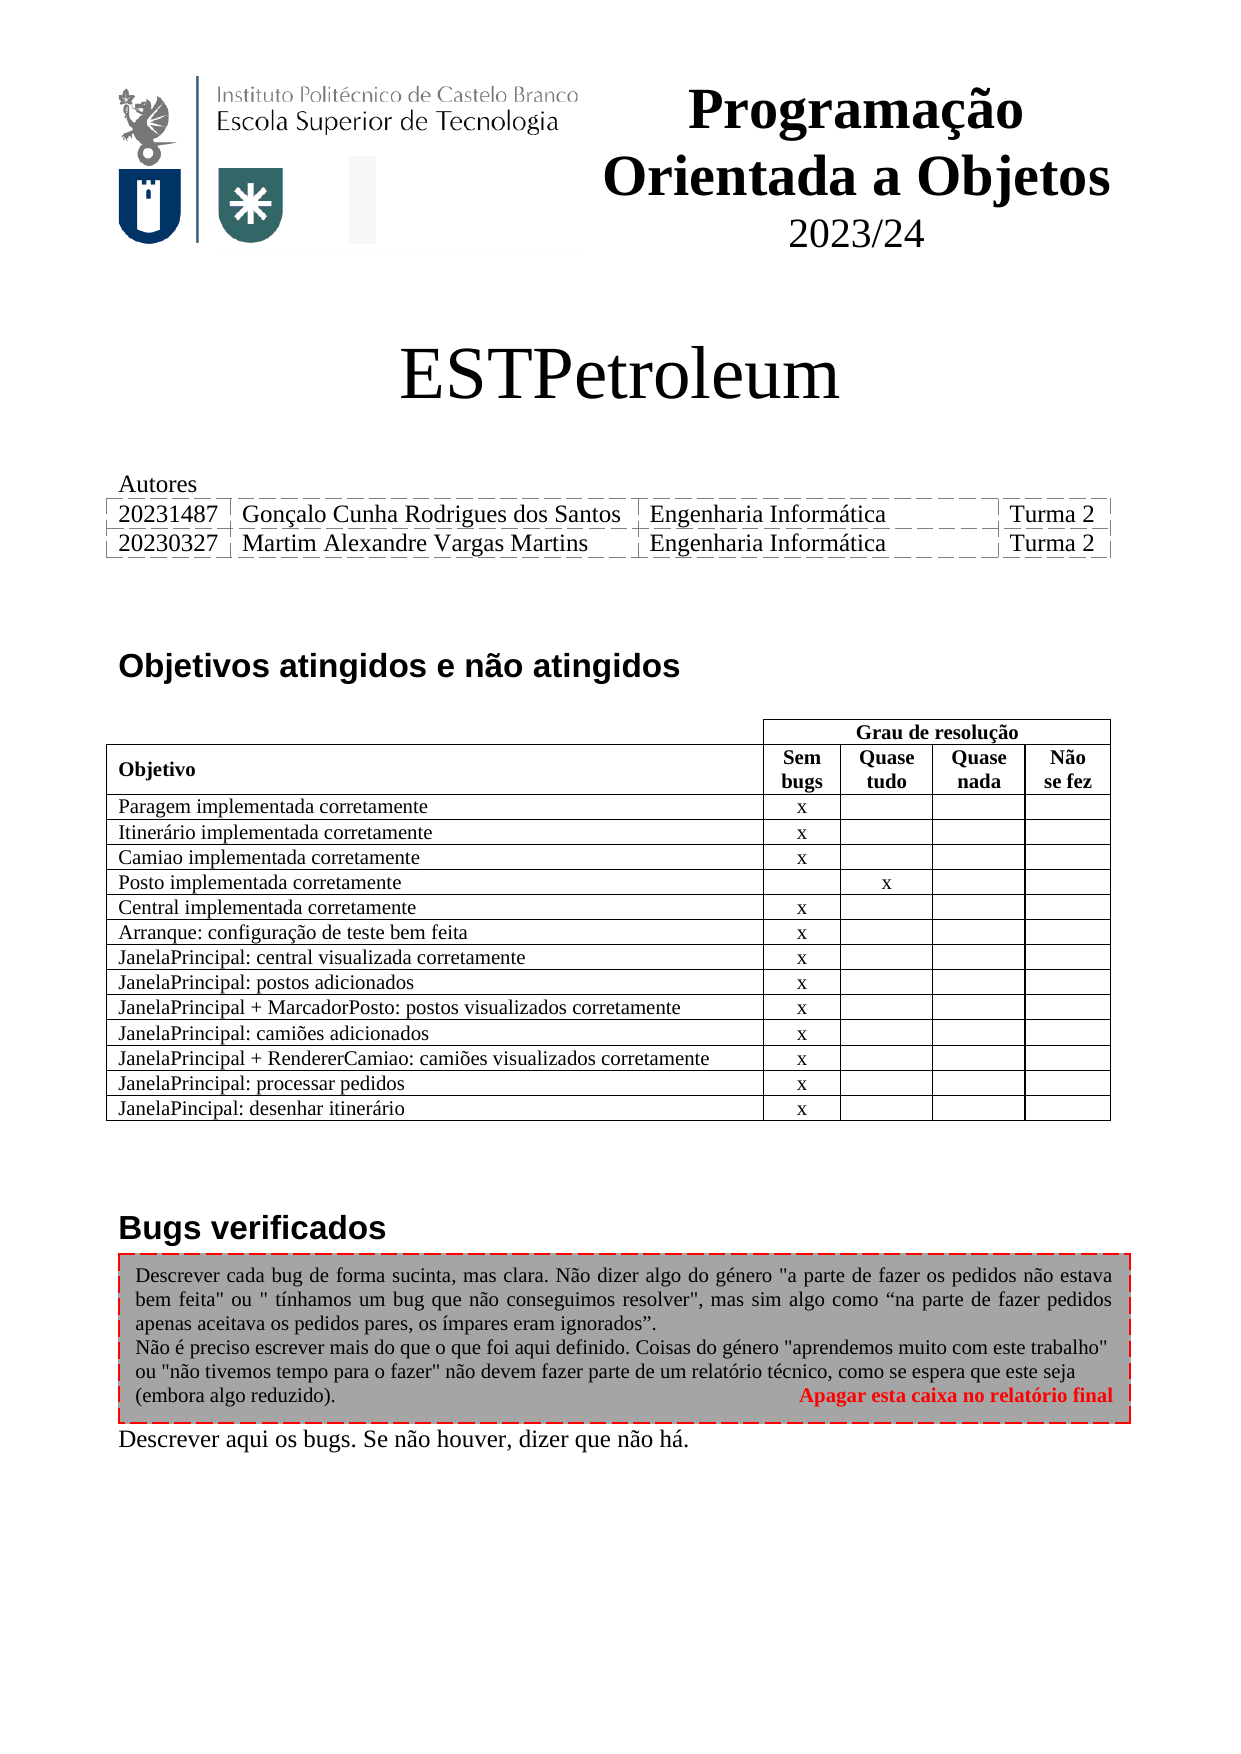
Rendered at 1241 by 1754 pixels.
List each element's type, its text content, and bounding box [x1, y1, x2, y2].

table_cell Objetivo [107, 745, 763, 793]
table_cell [841, 795, 932, 818]
table_cell x [841, 870, 932, 894]
table_cell [1026, 845, 1110, 869]
table_cell [841, 1020, 932, 1044]
table_cell [933, 995, 1024, 1019]
table_cell Engenharia Informática [638, 528, 998, 557]
table_cell Sem bugs [764, 745, 840, 793]
table_cell Central implementada corretamente [107, 895, 763, 919]
table_cell [1026, 920, 1110, 944]
table_cell x [764, 970, 840, 994]
table_cell Arranque: configuração de teste bem feita [107, 920, 763, 944]
table_cell x [764, 795, 840, 818]
table_cell Martim Alexandre Vargas Martins [231, 528, 638, 557]
table_cell [841, 1046, 932, 1069]
table_cell [933, 920, 1024, 944]
table_cell [1026, 1071, 1110, 1095]
table_cell [841, 820, 932, 844]
table_cell x [764, 995, 840, 1019]
table_cell JanelaPrincipal: postos adicionados [107, 970, 763, 994]
table_header [107, 719, 763, 744]
table_cell [841, 1096, 932, 1120]
table_cell [841, 845, 932, 869]
table_cell x [764, 845, 840, 869]
table_cell [1026, 995, 1110, 1019]
table_cell [1026, 895, 1110, 919]
table_header Engenharia Informática [638, 498, 998, 527]
table_cell [1026, 1096, 1110, 1120]
table_cell [933, 1020, 1024, 1044]
table_cell [841, 995, 932, 1019]
table_cell [1026, 1046, 1110, 1069]
table_cell [841, 945, 932, 969]
picture [118, 76, 585, 249]
table_cell x [764, 895, 840, 919]
table_cell Posto implementada corretamente [107, 870, 763, 894]
table_cell JanelaPrincipal: camiões adicionados [107, 1020, 763, 1044]
table_cell [841, 1071, 932, 1095]
table_cell JanelaPrincipal: central visualizada corretamente [107, 945, 763, 969]
table_cell [933, 795, 1024, 818]
table_cell [841, 920, 932, 944]
table_cell [1026, 795, 1110, 818]
table_cell Não se fez [1026, 745, 1110, 793]
table_cell x [764, 1020, 840, 1044]
table_cell [933, 895, 1024, 919]
text ESTPetroleum [118, 329, 1122, 415]
text Descrever cada bug de forma sucinta, mas clara. Não dizer algo do género "a parte de fazer os pedidos não estava bem feita" ou " tínhamos um bug que não conseguimos resolver", mas sim algo como “na parte de fazer pedidos apenas aceitava os pedidos pares, os ímpares eram ignorados”. [135, 1263, 1114, 1335]
table_header Turma 2 [998, 498, 1111, 527]
table_cell x [764, 1046, 840, 1069]
table_cell JanelaPrincipal + MarcadorPosto: postos visualizados corretamente [107, 995, 763, 1019]
text Não é preciso escrever mais do que o que foi aqui definido. Coisas do género "aprendemos muito com este trabalho" ou "não tivemos tempo para o fazer" não devem fazer parte de um relatório técnico, como se espera que este seja (embora algo reduzido). Apagar esta caixa no relatório final [135, 1335, 1114, 1407]
text Autores [118, 469, 1122, 498]
table_cell [933, 820, 1024, 844]
table_cell [1026, 870, 1110, 894]
table_cell 20230327 [107, 528, 231, 557]
table_cell [841, 970, 932, 994]
table_cell JanelaPrincipal: processar pedidos [107, 1071, 763, 1095]
table_cell [933, 945, 1024, 969]
table_cell x [764, 1071, 840, 1095]
table_cell [1026, 820, 1110, 844]
table_cell [764, 870, 840, 894]
subtitle Objetivos atingidos e não atingidos [118, 646, 1122, 684]
table_cell [933, 970, 1024, 994]
table_cell x [764, 945, 840, 969]
table_cell Camiao implementada corretamente [107, 845, 763, 869]
table_cell x [764, 1096, 840, 1120]
table_cell [933, 870, 1024, 894]
table_cell [1026, 1020, 1110, 1044]
table_cell Itinerário implementada corretamente [107, 820, 763, 844]
table_cell x [764, 820, 840, 844]
table_header Grau de resolução [764, 720, 1110, 744]
subtitle Bugs verificados [118, 1208, 1122, 1247]
table_cell [1026, 945, 1110, 969]
table_cell [933, 1046, 1024, 1069]
table_header Gonçalo Cunha Rodrigues dos Santos [231, 498, 638, 527]
table_cell Turma 2 [998, 528, 1111, 557]
table_cell [933, 1071, 1024, 1095]
table_cell [933, 1096, 1024, 1120]
table_cell Quase tudo [841, 745, 932, 793]
table_cell x [764, 920, 840, 944]
table_cell JanelaPrincipal + RendererCamiao: camiões visualizados corretamente [107, 1046, 763, 1069]
table_cell [841, 895, 932, 919]
table_cell [1026, 970, 1110, 994]
table_cell JanelaPincipal: desenhar itinerário [107, 1096, 763, 1120]
table_cell Paragem implementada corretamente [107, 795, 763, 818]
text Descrever aqui os bugs. Se não houver, dizer que não há. [118, 1424, 1122, 1453]
table_header 20231487 [107, 498, 231, 527]
table_cell [933, 845, 1024, 869]
table_cell Quase nada [933, 745, 1024, 793]
